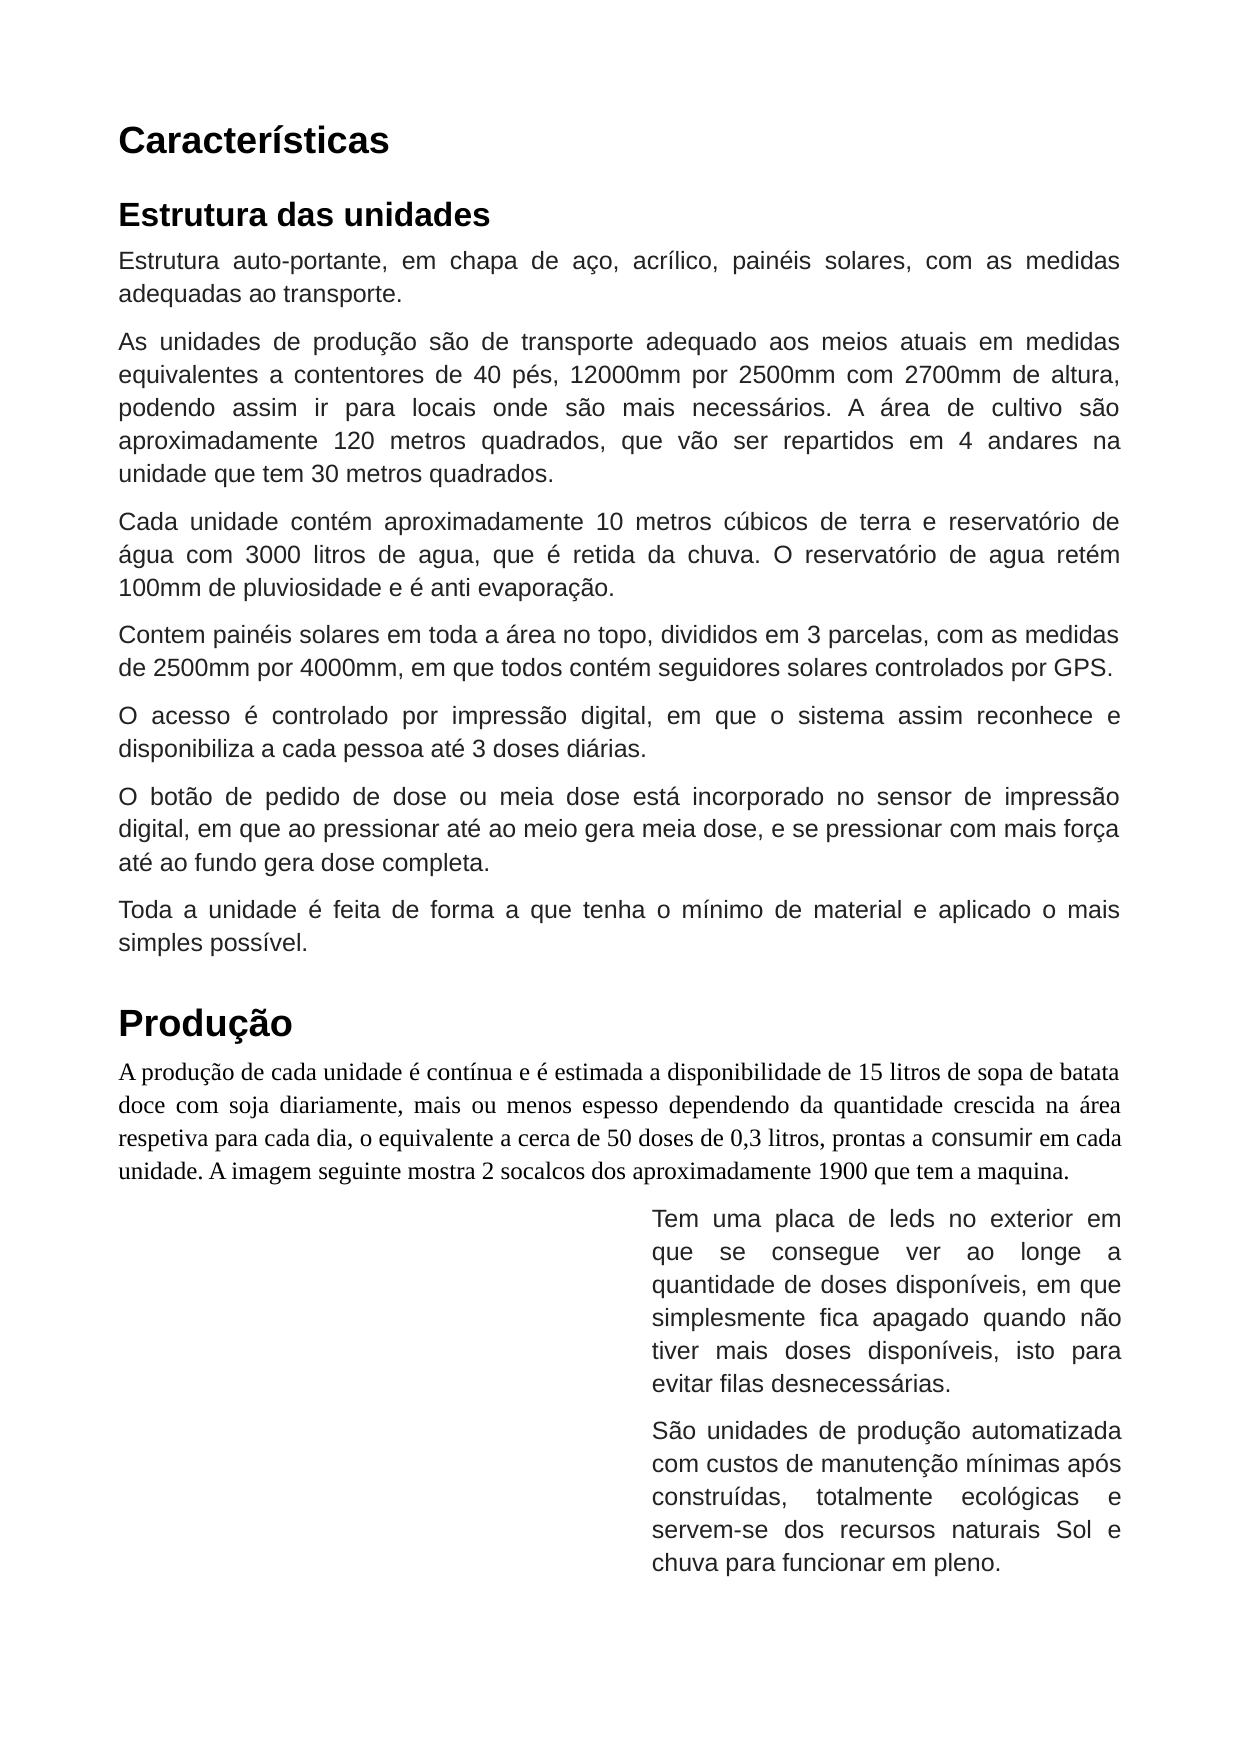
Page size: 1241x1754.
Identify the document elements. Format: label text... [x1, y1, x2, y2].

text O acesso é controlado por impressão digital, em que o sistema assim reconhece e disponibiliza a cada pessoa até 3 doses diárias. [118, 701, 1122, 763]
text São unidades de produção automatizada com custos de manutenção mínimas após construídas, totalmente ecológicas e servem-se dos recursos naturais Sol e chuva para funcionar em pleno. [118, 1416, 1122, 1577]
text Estrutura auto-portante, em chapa de aço, acrílico, painéis solares, com as medidas adequadas ao transporte. [118, 246, 1122, 308]
subtitle Características [118, 118, 1122, 162]
text Cada unidade contém aproximadamente 10 metros cúbicos de terra e reservatório de água com 3000 litros de agua, que é retida da chuva. O reservatório de agua retém 100mm de pluviosidade e é anti evaporação. [118, 507, 1122, 601]
text Tem uma placa de leds no exterior em que se consegue ver ao longe a quantidade de doses disponíveis, em que simplesmente fica apagado quando não tiver mais doses disponíveis, isto para evitar filas desnecessárias. [118, 1204, 1122, 1397]
subtitle Produção [118, 1001, 1122, 1044]
subtitle Estrutura das unidades [118, 195, 1122, 234]
text O botão de pedido de dose ou meia dose está incorporado no sensor de impressão digital, em que ao pressionar até ao meio gera meia dose, e se pressionar com mais força até ao fundo gera dose completa. [118, 781, 1122, 876]
text Toda a unidade é feita de forma a que tenha o mínimo de material e aplicado o mais simples possível. [118, 895, 1122, 957]
text A produção de cada unidade é contínua e é estimada a disponibilidade de 15 litros de sopa de batata doce com soja diariamente, mais ou menos espesso dependendo da quantidade crescida na área respetiva para cada dia, o equivalente a cerca de 50 doses de 0,3 litros, prontas a consumir em cada unidade. A imagem seguinte mostra 2 socalcos dos aproximadamente 1900 que tem a maquina. [118, 1057, 1122, 1185]
text As unidades de produção são de transporte adequado aos meios atuais em medidas equivalentes a contentores de 40 pés, 12000mm por 2500mm com 2700mm de altura, podendo assim ir para locais onde são mais necessários. A área de cultivo são aproximadamente 120 metros quadrados, que vão ser repartidos em 4 andares na unidade que tem 30 metros quadrados. [118, 327, 1122, 488]
text Contem painéis solares em toda a área no topo, divididos em 3 parcelas, com as medidas de 2500mm por 4000mm, em que todos contém seguidores solares controlados por GPS. [118, 620, 1122, 682]
